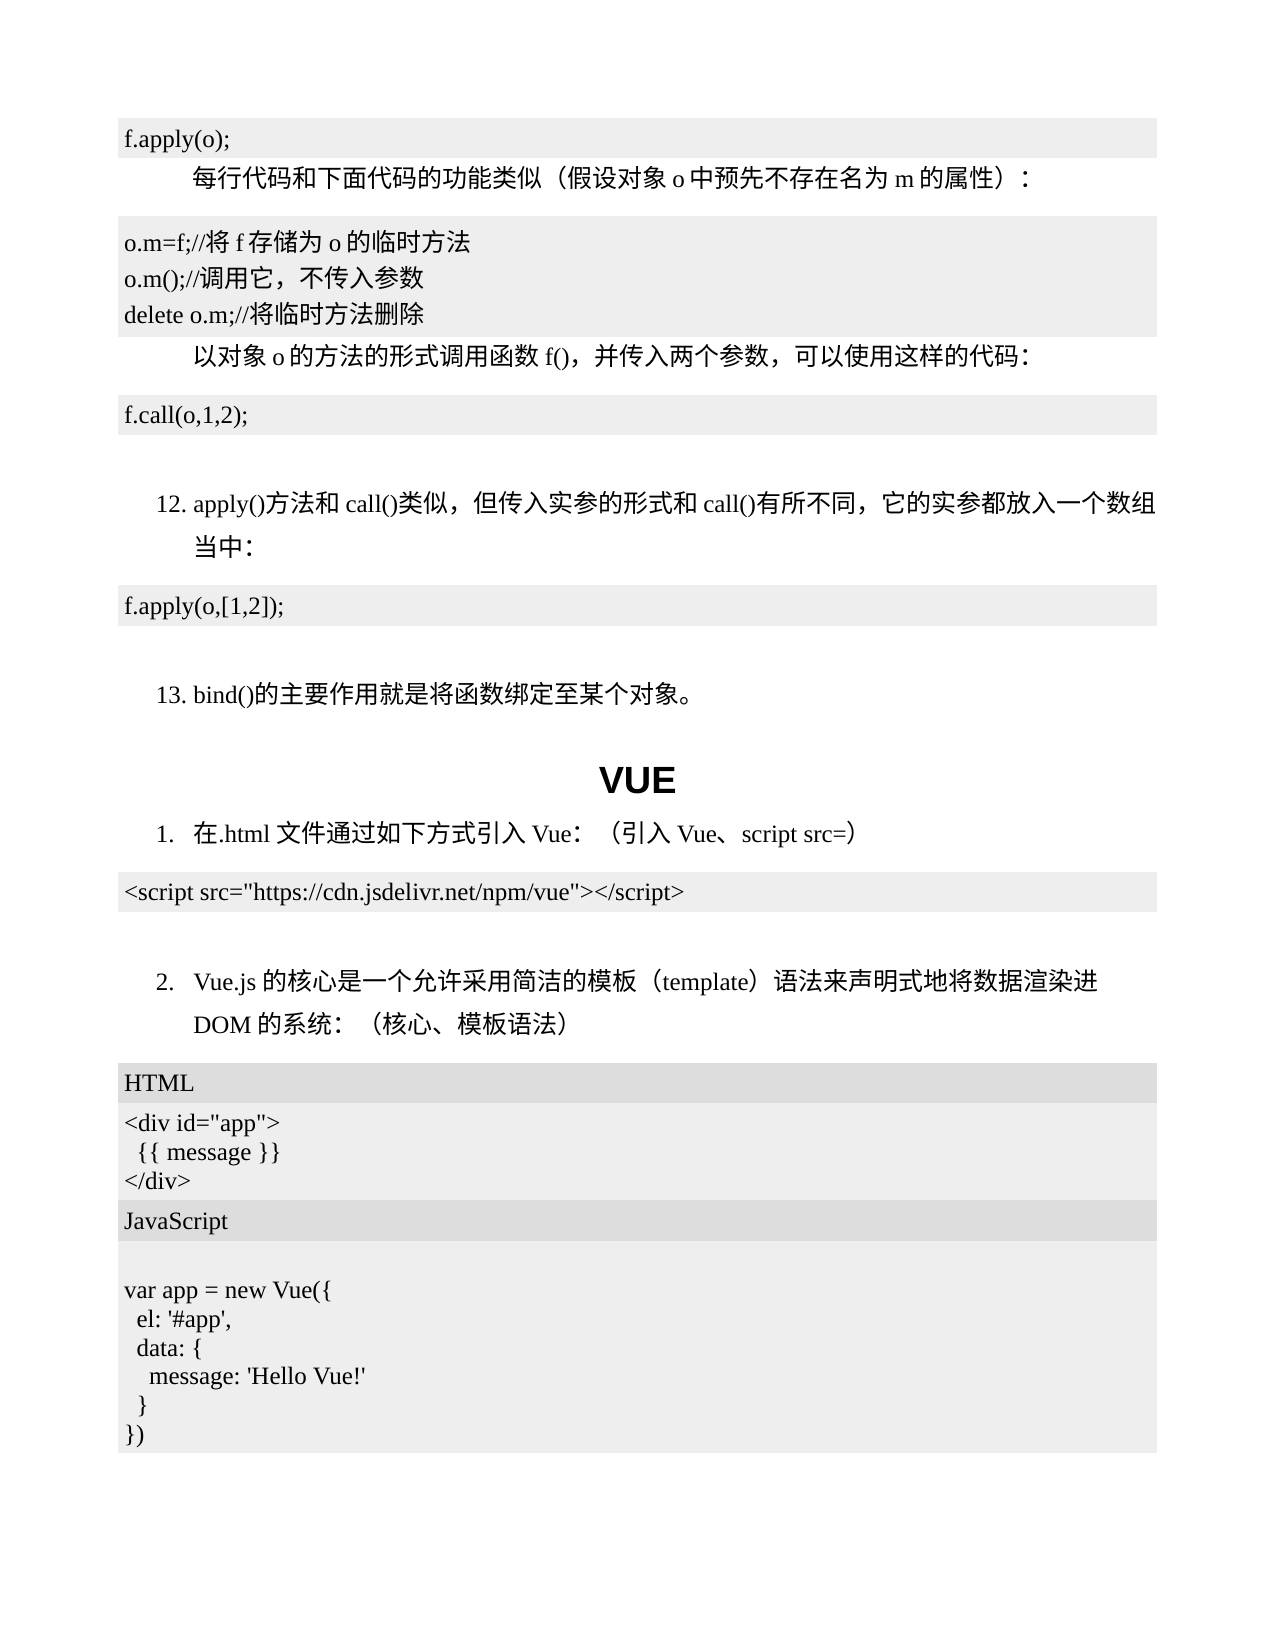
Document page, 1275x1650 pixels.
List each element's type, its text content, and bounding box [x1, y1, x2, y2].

text 以对象o的方法的形式调用函数f()，并传入两个参数，可以使用这样的代码： [118, 337, 1157, 373]
subtitle VUE [118, 758, 1157, 801]
table_cell JavaScript [118, 1200, 1157, 1241]
table_header f.apply(o); [118, 118, 1157, 158]
table_header o.m=f;//将f存储为o的临时方法 o.m();//调用它，不传入参数 delete o.m;//将临时方法删除 [118, 216, 1157, 337]
table_header HTML [118, 1063, 1157, 1103]
list bind()的主要作用就是将函数绑定至某个对象。 [156, 674, 1157, 711]
list 在.html 文件通过如下方式引入Vue：（引入Vue、script src=） [156, 814, 1157, 850]
table_cell <div id="app"> {{ message }} </div> [118, 1103, 1157, 1200]
text 每行代码和下面代码的功能类似（假设对象o中预先不存在名为m的属性）： [118, 158, 1157, 194]
table_cell var app = new Vue({ el: '#app', data: { message: 'Hello Vue!' } }) [118, 1241, 1157, 1453]
table_header <script src="https://cdn.jsdelivr.net/npm/vue"></script> [118, 872, 1157, 912]
table_header f.apply(o,[1,2]); [118, 585, 1157, 626]
table_header f.call(o,1,2); [118, 395, 1157, 435]
list Vue.js 的核心是一个允许采用简洁的模板（template）语法来声明式地将数据渲染进 DOM 的系统：（核心、模板语法） [156, 961, 1157, 1041]
list apply()方法和call()类似，但传入实参的形式和call()有所不同，它的实参都放入一个数组当中： [156, 484, 1157, 563]
